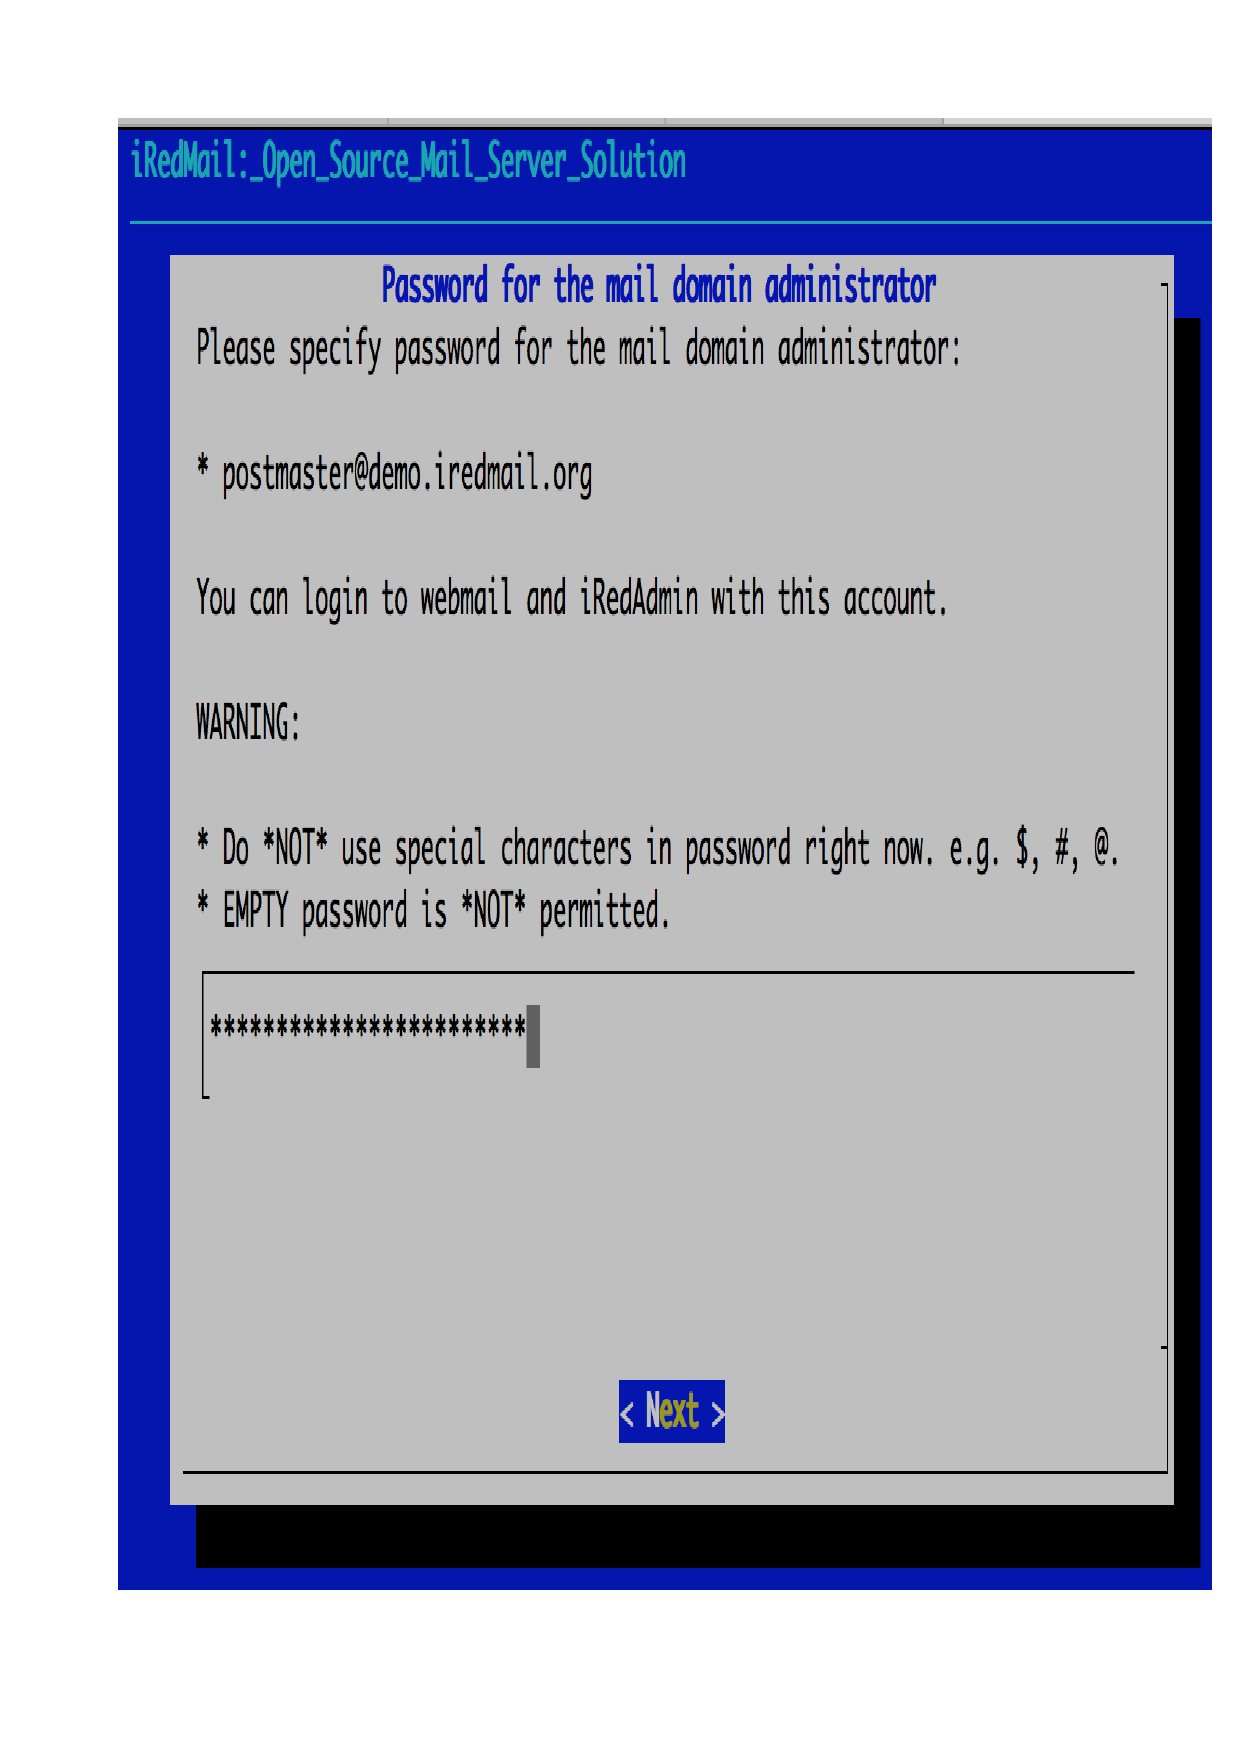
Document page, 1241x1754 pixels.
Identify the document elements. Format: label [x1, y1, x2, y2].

picture [118, 118, 1212, 1590]
